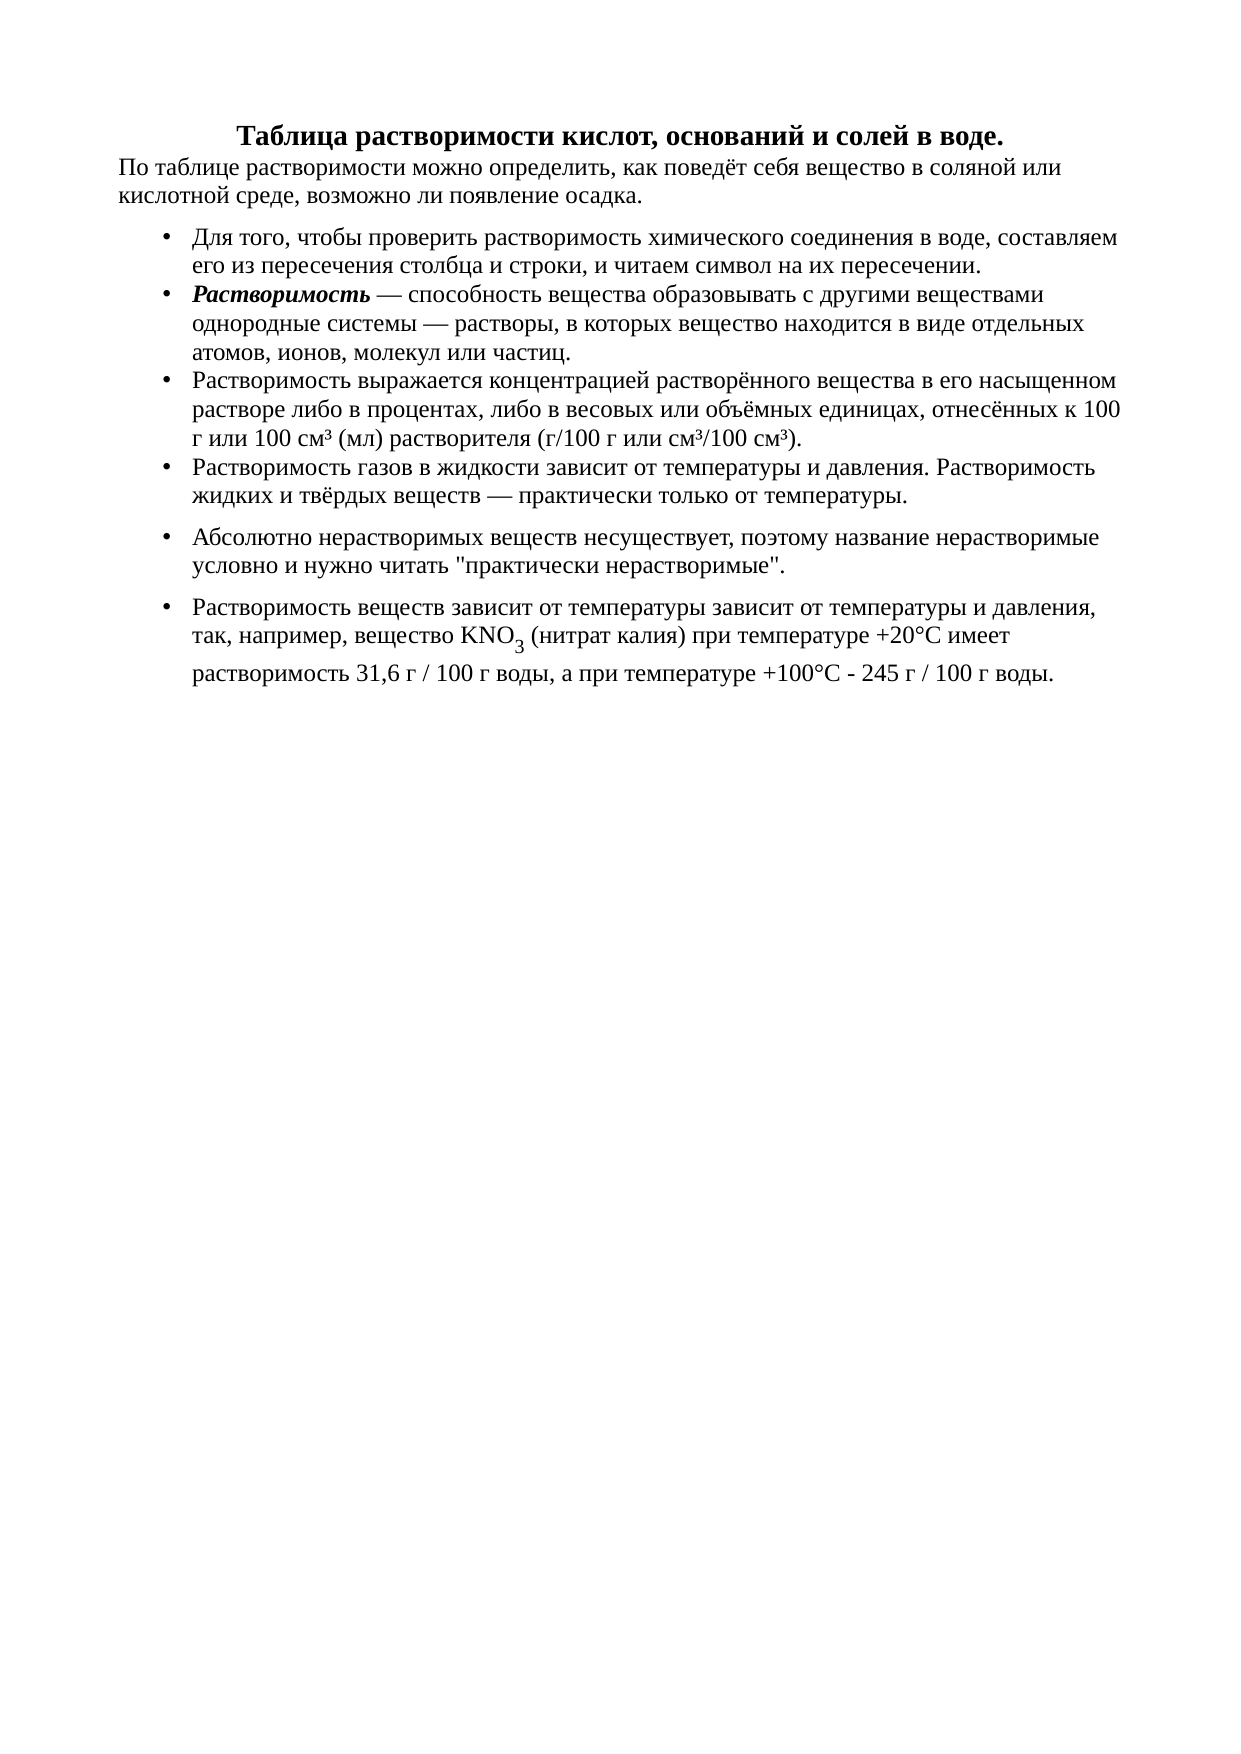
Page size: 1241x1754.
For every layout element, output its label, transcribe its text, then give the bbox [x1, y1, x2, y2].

list Растворимость веществ зависит от температуры зависит от температуры и давления, так, например, вещество KNO3 (нитрат калия) при температуре +20°C имеет растворимость 31,6 г / 100 г воды, а при температуре +100°C - 245 г / 100 г воды. [162, 592, 1122, 686]
text По таблице растворимости можно определить, как поведёт себя вещество в соляной или кислотной среде, возможно ли появление осадка. [118, 152, 1122, 209]
list Абсолютно нерастворимых веществ несуществует, поэтому название нерастворимые условно и нужно читать "практически нерастворимые". [162, 522, 1122, 579]
list Растворимость газов в жидкости зависит от температуры и давления. Растворимость жидких и твёрдых веществ — практически только от температуры. [162, 452, 1122, 509]
list Растворимость — способность вещества образовывать с другими веществами однородные системы — растворы, в которых вещество находится в виде отдельных атомов, ионов, молекул или частиц. [162, 279, 1122, 365]
list Растворимость выражается концентрацией растворённого вещества в его насыщенном растворе либо в процентах, либо в весовых или объёмных единицах, отнесённых к 100 г или 100 см³ (мл) растворителя (г/100 г или см³/100 см³). [162, 365, 1122, 452]
list Для того, чтобы проверить растворимость химического соединения в воде, составляем его из пересечения столбца и строки, и читаем символ на их пересечении. [162, 222, 1122, 279]
text Таблица растворимости кислот, оснований и солей в воде. [118, 118, 1122, 152]
